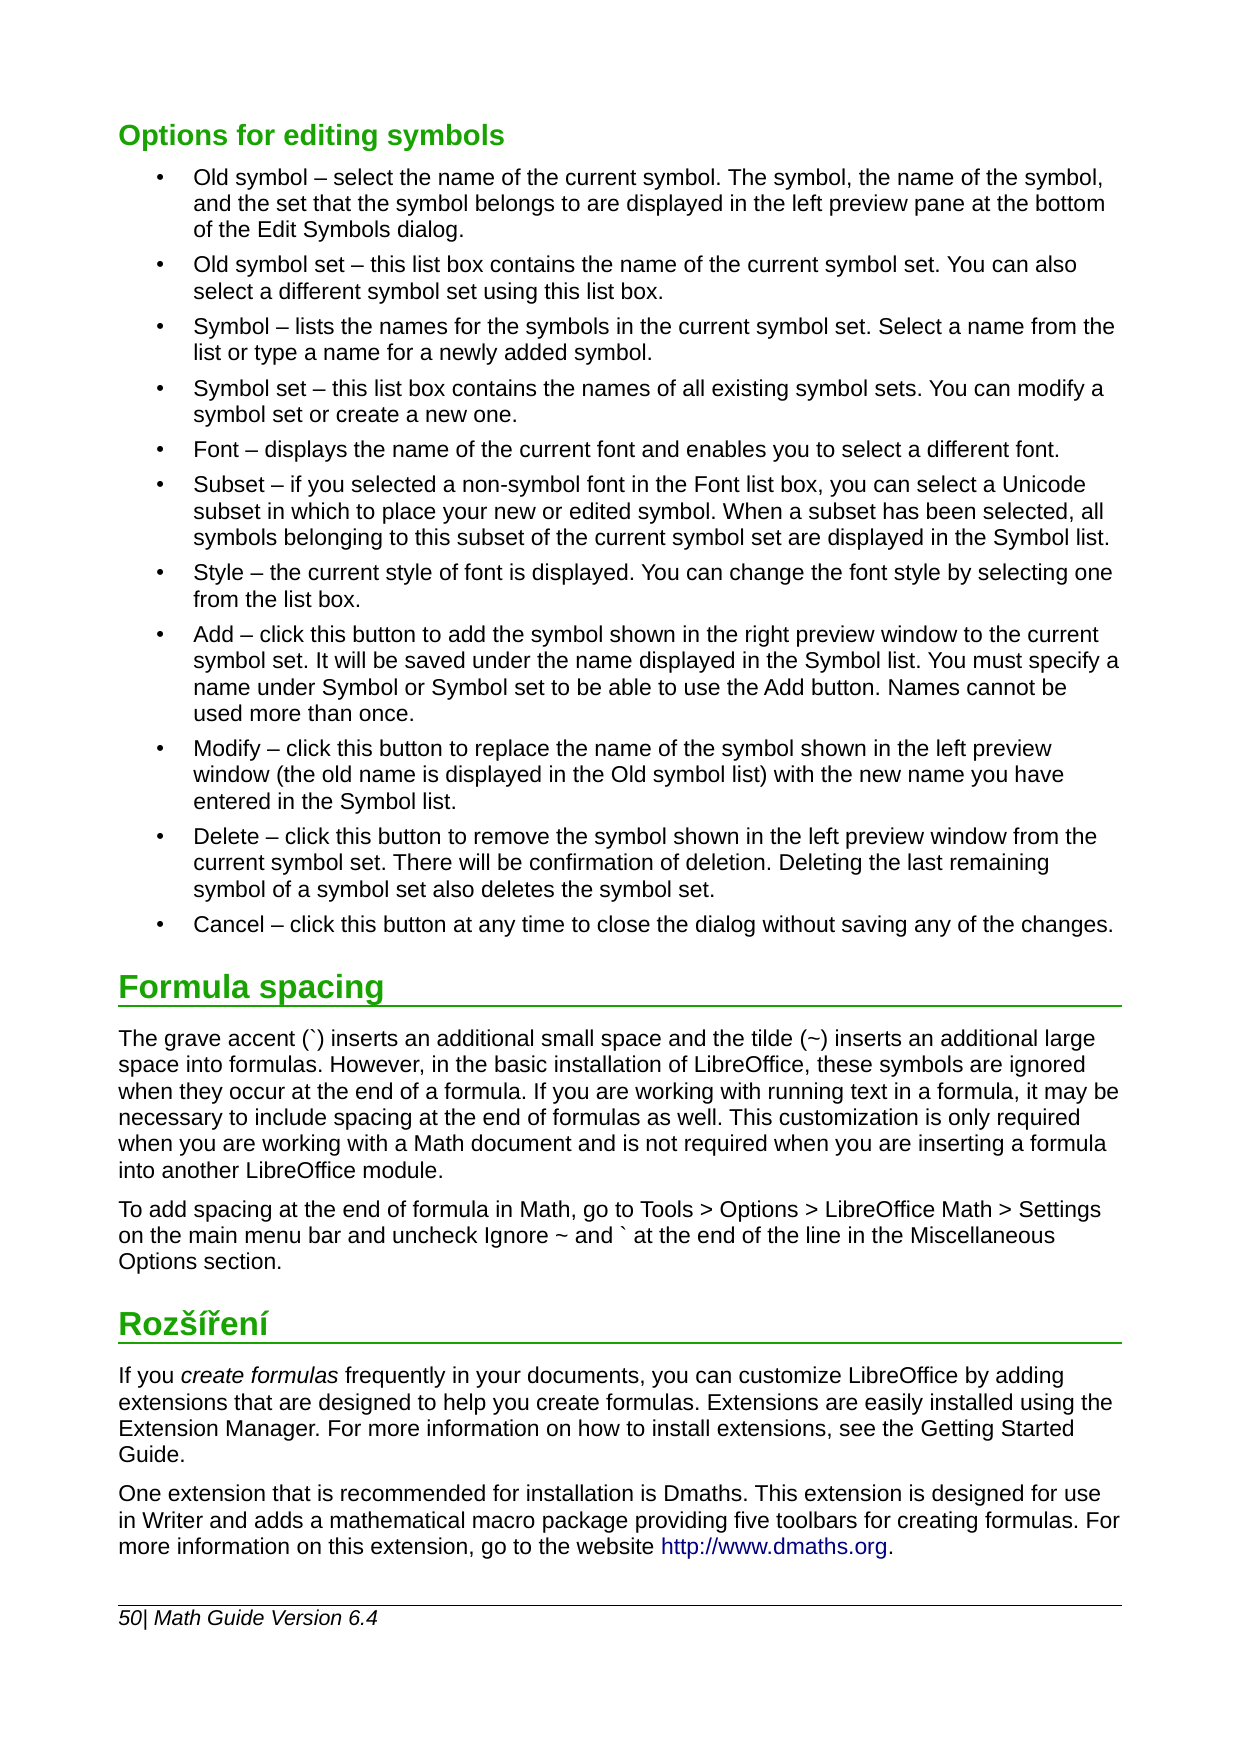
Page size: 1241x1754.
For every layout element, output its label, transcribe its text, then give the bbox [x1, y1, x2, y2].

subtitle Formula spacing [118, 967, 1122, 1005]
list Old symbol – select the name of the current symbol. The symbol, the name of the symbol, and the set that the symbol belongs to are displayed in the left preview pane at the bottom of the Edit Symbols dialog. [156, 163, 1122, 242]
text If you create formulas frequently in your documents, you can customize LibreOffice by adding extensions that are designed to help you create formulas. Extensions are easily installed using the Extension Manager. For more information on how to install extensions, see the Getting Started Guide. [118, 1362, 1122, 1468]
text The grave accent (`) inserts an additional small space and the tilde (~) inserts an additional large space into formulas. However, in the basic installation of LibreOffice, these symbols are ignored when they occur at the end of a formula. If you are working with running text in a formula, it may be necessary to include spacing at the end of formulas as well. This customization is only required when you are working with a Math document and is not required when you are inserting a formula into another LibreOffice module. [118, 1025, 1122, 1183]
list Delete – click this button to remove the symbol shown in the left preview window from the current symbol set. There will be confirmation of deletion. Deleting the last remaining symbol of a symbol set also deletes the symbol set. [156, 823, 1122, 902]
subtitle Options for editing symbols [118, 118, 1122, 152]
text To add spacing at the end of formula in Math, go to Tools > Options > LibreOffice Math > Settings on the main menu bar and uncheck Ignore ~ and ` at the end of the line in the Miscellaneous Options section. [118, 1196, 1122, 1274]
list Add – click this button to add the symbol shown in the right preview window to the current symbol set. It will be saved under the name displayed in the Symbol list. You must specify a name under Symbol or Symbol set to be able to use the Add button. Names cannot be used more than once. [156, 621, 1122, 726]
list Modify – click this button to replace the name of the symbol shown in the left preview window (the old name is displayed in the Old symbol list) with the new name you have entered in the Symbol list. [156, 735, 1122, 814]
list Symbol – lists the names for the symbols in the current symbol set. Select a name from the list or type a name for a newly added symbol. [156, 313, 1122, 366]
list Old symbol set – this list box contains the name of the current symbol set. You can also select a different symbol set using this list box. [156, 251, 1122, 304]
list Cancel – click this button at any time to close the dialog without saving any of the changes. [156, 911, 1122, 937]
subtitle Rozšíření [118, 1304, 1122, 1342]
list Symbol set – this list box contains the names of all existing symbol sets. You can modify a symbol set or create a new one. [156, 374, 1122, 427]
list Style – the current style of font is displayed. You can change the font style by selecting one from the list box. [156, 559, 1122, 612]
text One extension that is recommended for installation is Dmaths. This extension is designed for use in Writer and adds a mathematical macro package providing five toolbars for creating formulas. For more information on this extension, go to the website http://www.dmaths.org. [118, 1480, 1122, 1559]
list Font – displays the name of the current font and enables you to select a different font. [156, 436, 1122, 462]
list Subset – if you selected a non-symbol font in the Font list box, you can select a Unicode subset in which to place your new or edited symbol. When a subset has been selected, all symbols belonging to this subset of the current symbol set are displayed in the Symbol list. [156, 471, 1122, 550]
